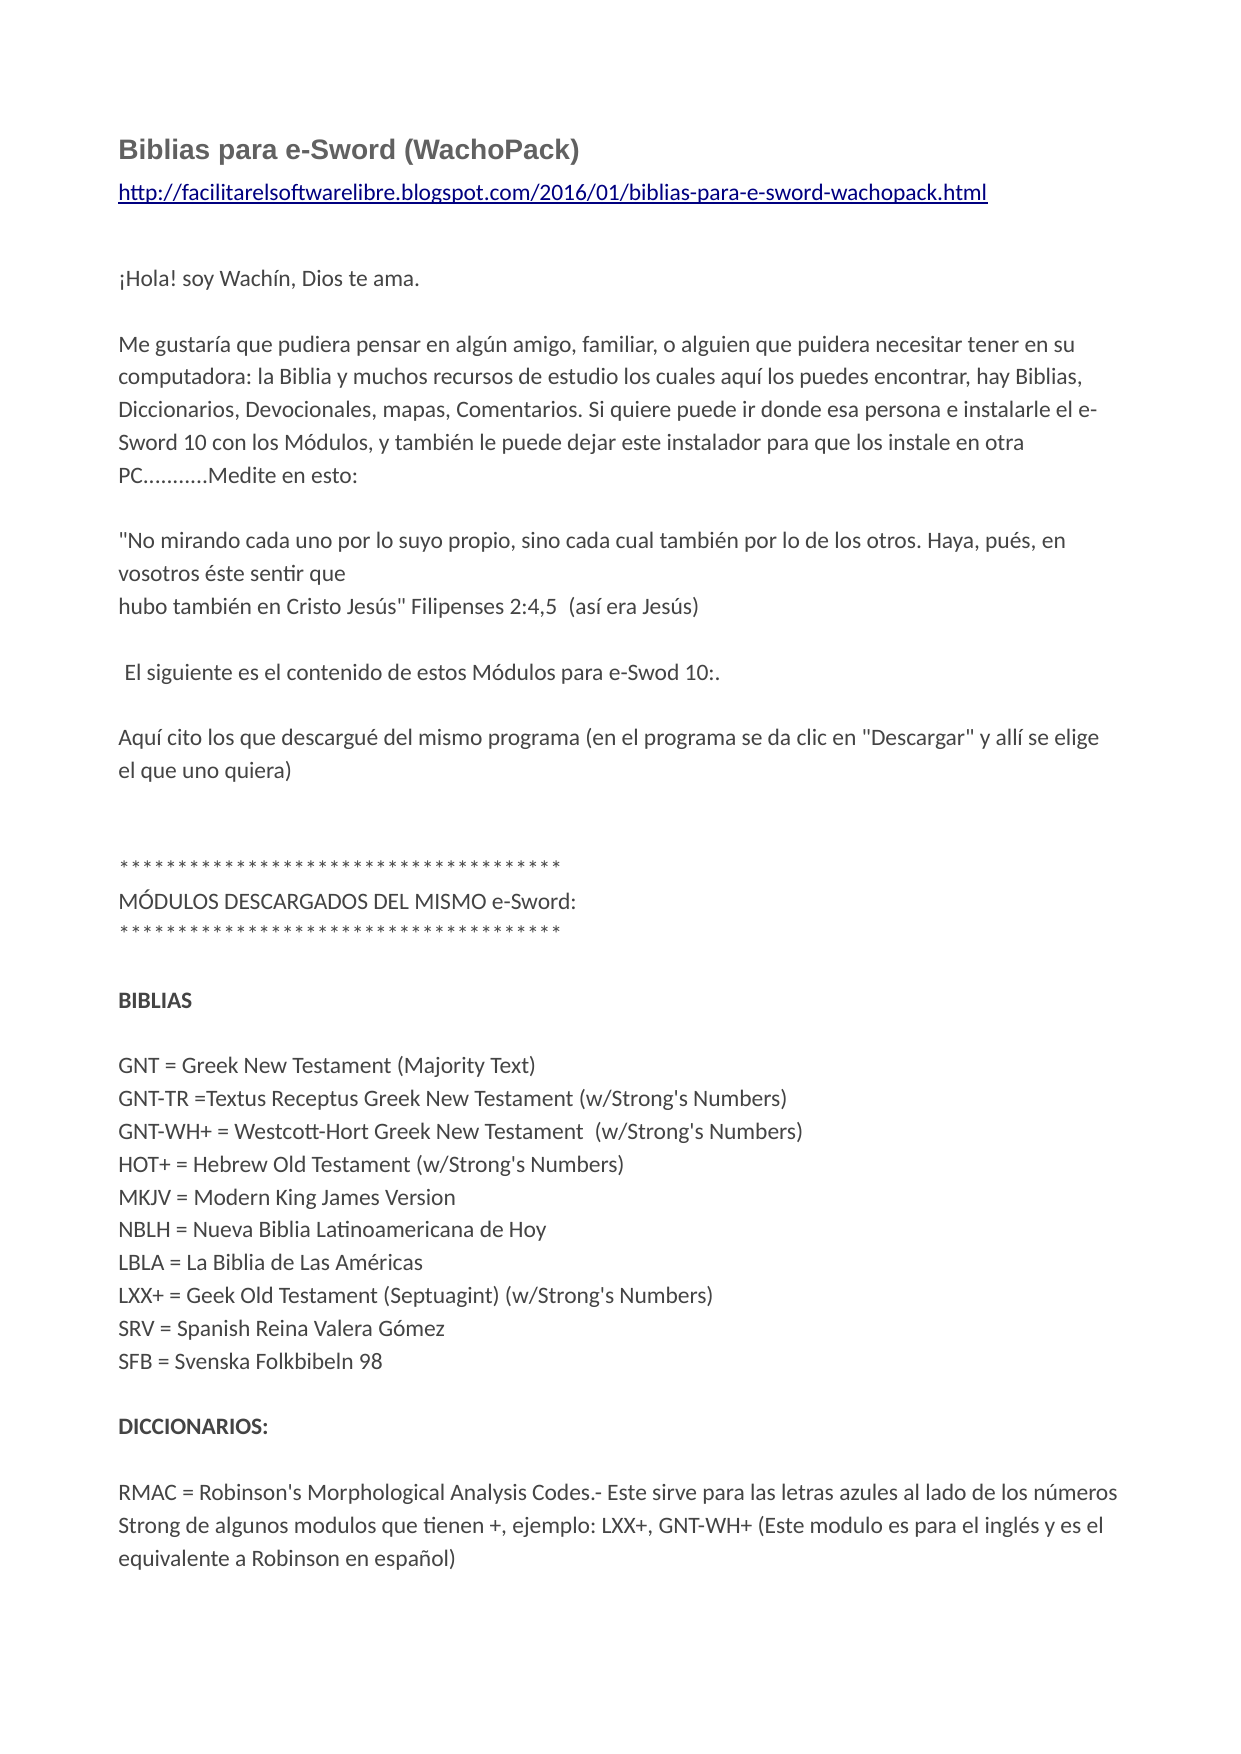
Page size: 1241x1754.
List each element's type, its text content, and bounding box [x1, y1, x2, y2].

text MÓDULOS DESCARGADOS DEL MISMO e-Sword: [118, 883, 1122, 916]
text GNT-TR =Textus Receptus Greek New Testament (w/Strong's Numbers) [118, 1080, 1122, 1112]
text Me gustaría que pudiera pensar en algún amigo, familiar, o alguien que puidera necesitar tener en su computadora: la Biblia y muchos recursos de estudio los cuales aquí los puedes encontrar, hay Biblias, Diccionarios, Devocionales, mapas, Comentarios. Si quiere puede ir donde esa persona e instalarle el e-Sword 10 con los Módulos, y también le puede dejar este instalador para que los instale en otra PC...........Medite en esto: [118, 325, 1122, 489]
text MKJV = Modern King James Version [118, 1178, 1122, 1211]
text RMAC = Robinson's Morphological Analysis Codes.- Este sirve para las letras azules al lado de los números Strong de algunos modulos que tienen +, ejemplo: LXX+, GNT-WH+ (Este modulo es para el inglés y es el equivalente a Robinson en español) [118, 1473, 1122, 1572]
text Aquí cito los que descargué del mismo programa (en el programa se da clic en "Descargar" y allí se elige el que uno quiera) [118, 719, 1122, 784]
text ¡Hola! soy Wachín, Dios te ama. [118, 263, 1122, 292]
text LBLA = La Biblia de Las Américas [118, 1244, 1122, 1277]
text NBLH = Nueva Biblia Latinoamericana de Hoy [118, 1211, 1122, 1244]
text DICCIONARIOS: [118, 1408, 1122, 1441]
text ************************************** [118, 850, 1122, 883]
text SFB = Svenska Folkbibeln 98 [118, 1342, 1122, 1375]
text BIBLIAS [118, 981, 1122, 1014]
subtitle Biblias para e-Sword (WachoPack) [118, 133, 1122, 165]
text http://facilitarelsoftwarelibre.blogspot.com/2016/01/biblias-para-e-sword-wachopack.html [118, 178, 1122, 206]
text GNT-WH+ = Westcott-Hort Greek New Testament (w/Strong's Numbers) [118, 1112, 1122, 1145]
text ************************************** [118, 916, 1122, 948]
text hubo también en Cristo Jesús" Filipenses 2:4,5 (así era Jesús) [118, 587, 1122, 620]
text "No mirando cada uno por lo suyo propio, sino cada cual también por lo de los otros. Haya, pués, en vosotros éste sentir que [118, 522, 1122, 587]
text El siguiente es el contenido de estos Módulos para e-Swod 10:. [118, 653, 1122, 686]
text GNT = Greek New Testament (Majority Text) [118, 1047, 1122, 1080]
text HOT+ = Hebrew Old Testament (w/Strong's Numbers) [118, 1145, 1122, 1178]
text SRV = Spanish Reina Valera Gómez [118, 1309, 1122, 1342]
text LXX+ = Geek Old Testament (Septuagint) (w/Strong's Numbers) [118, 1277, 1122, 1309]
